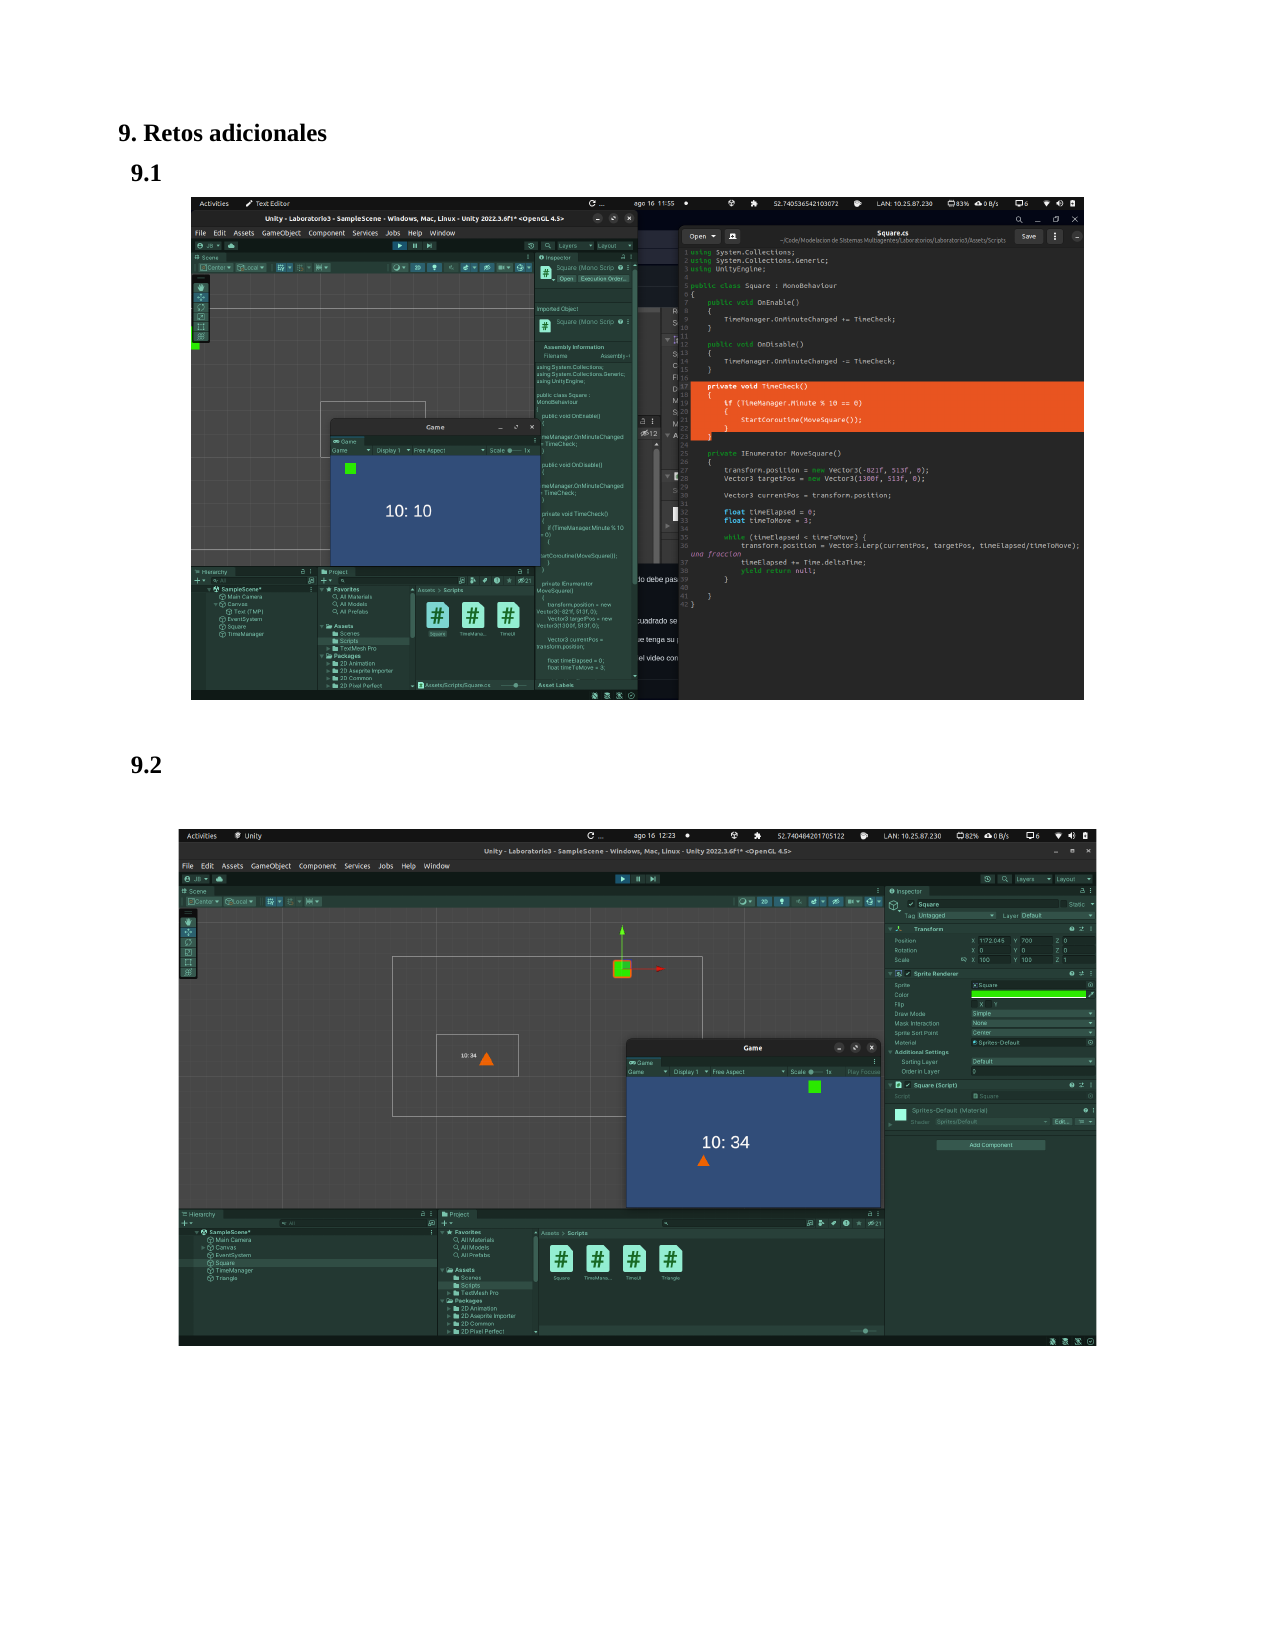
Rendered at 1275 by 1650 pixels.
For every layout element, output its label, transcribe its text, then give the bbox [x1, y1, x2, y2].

picture [178, 829, 1097, 1346]
text 9.1 [118, 158, 1157, 186]
picture [191, 197, 1084, 700]
text 9. Retos adicionales [118, 118, 1157, 147]
text 9.2 [118, 750, 1157, 779]
